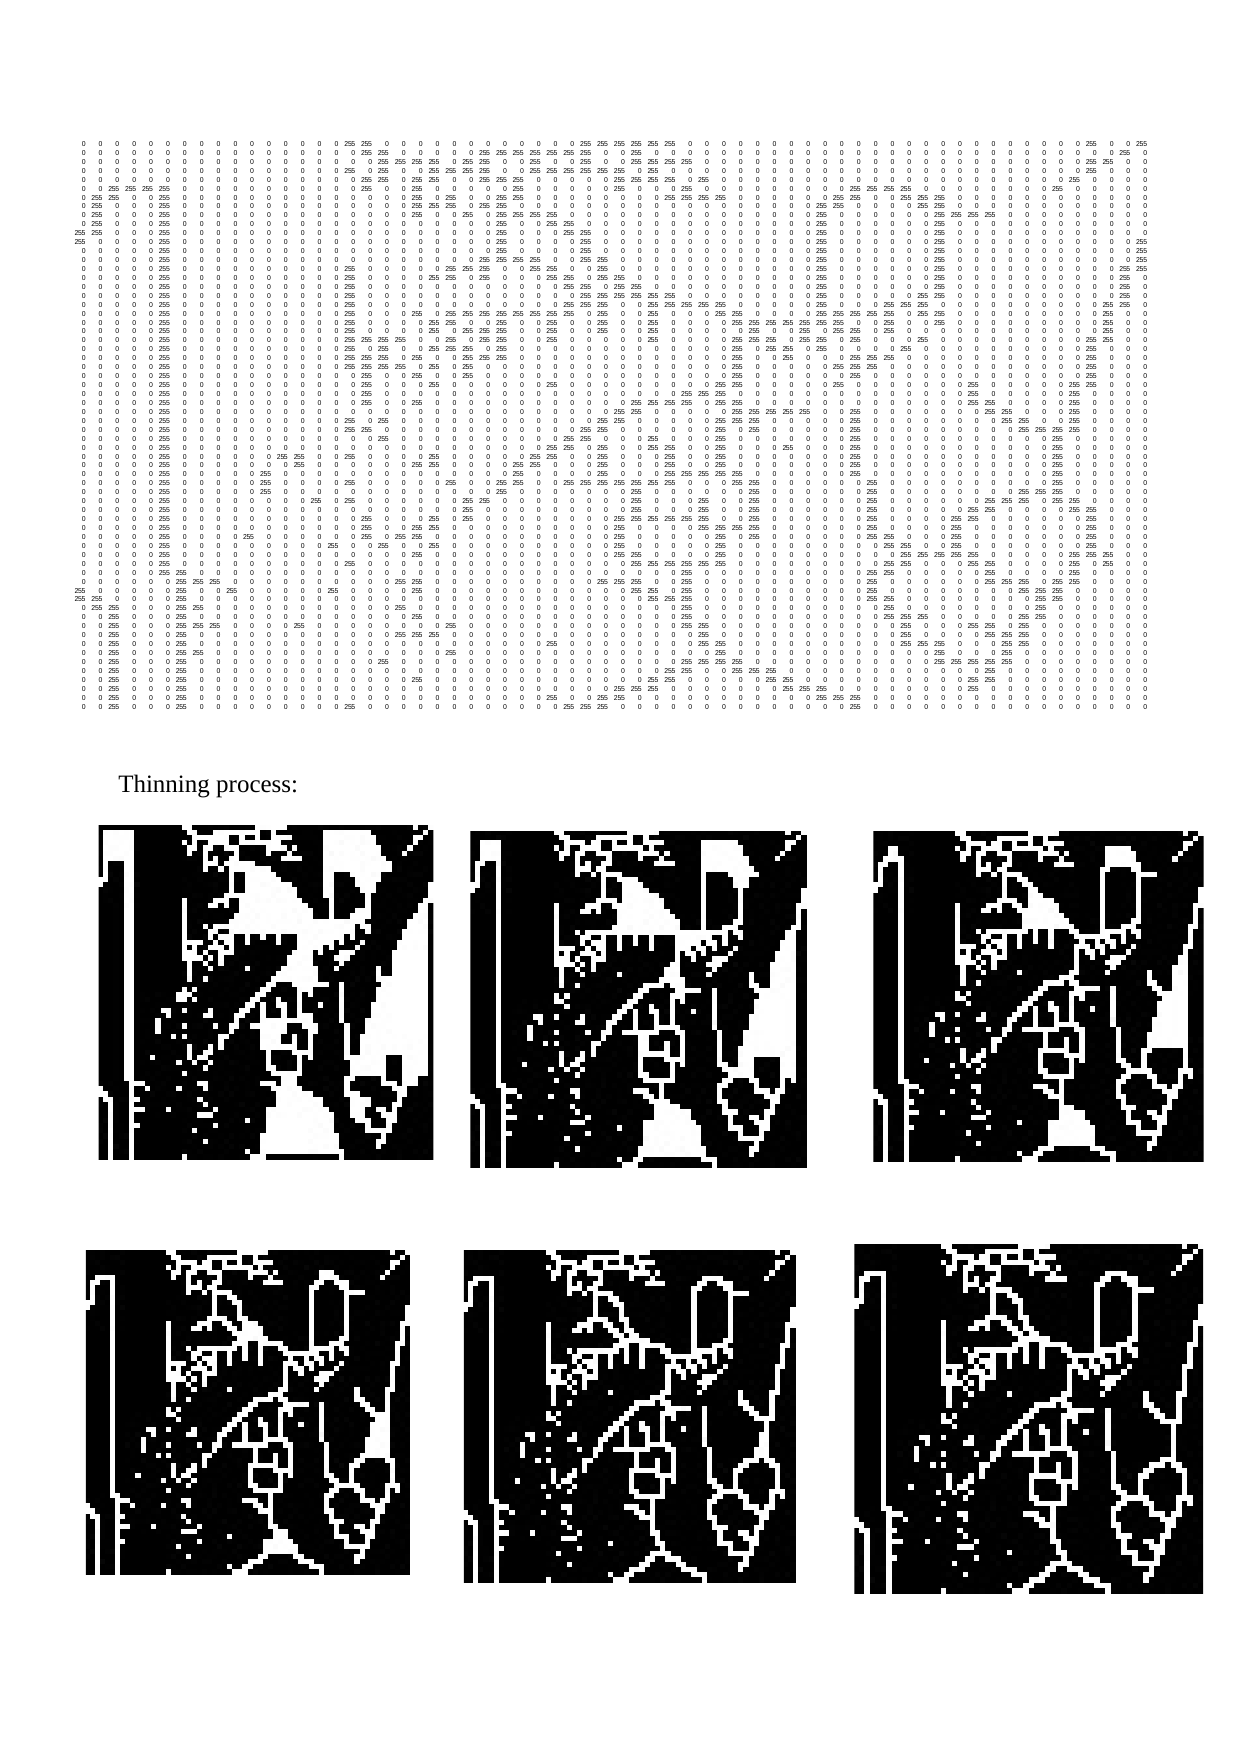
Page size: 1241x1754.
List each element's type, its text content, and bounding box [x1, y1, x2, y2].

picture [85, 1250, 410, 1575]
picture [854, 1244, 1204, 1594]
text Thinning process: [118, 769, 1122, 798]
picture [98, 825, 434, 1160]
picture [463, 1250, 796, 1583]
picture [873, 831, 1204, 1162]
picture [470, 831, 807, 1168]
